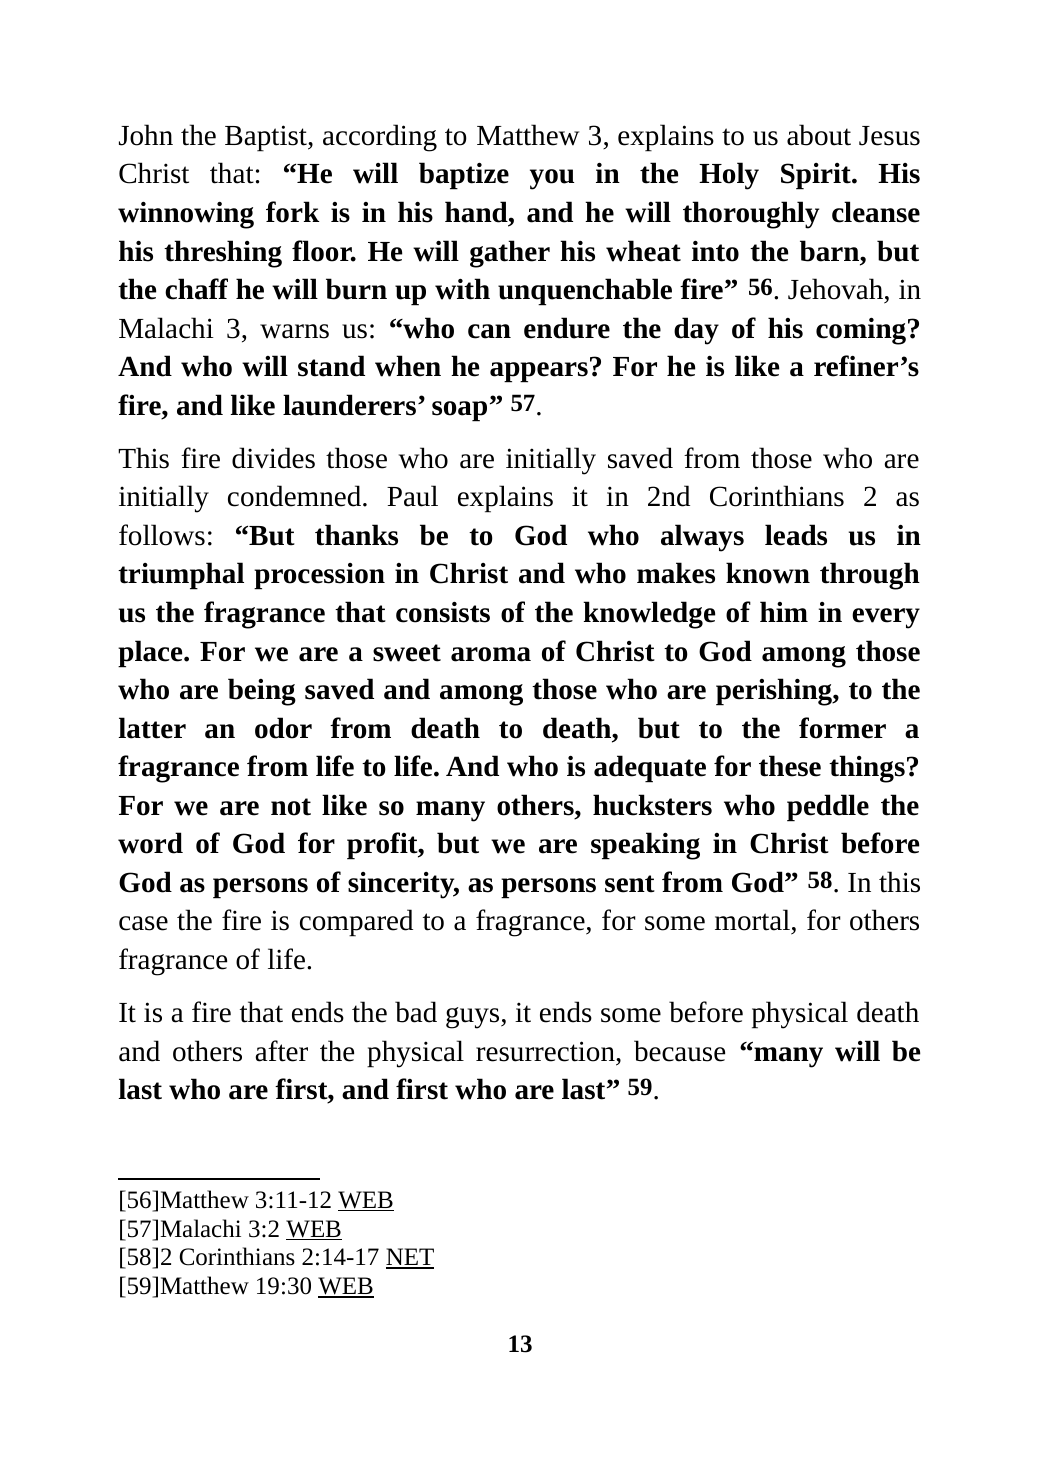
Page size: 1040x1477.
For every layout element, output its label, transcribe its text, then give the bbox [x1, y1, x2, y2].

text Matthew 3:11-12 WEB [118, 1185, 921, 1214]
text Matthew 19:30 WEB [118, 1271, 921, 1300]
text It is a fire that ends the bad guys, it ends some before physical death and others after the physical resurrection, because “many will be last who are first, and first who are last” . [118, 995, 921, 1106]
text This fire divides those who are initially saved from those who are initially condemned. Paul explains it in 2nd Corinthians 2 as follows: “But thanks be to God who always leads us in triumphal procession in Christ and who makes known through us the fragrance that consists of the knowledge of him in every place. For we are a sweet aroma of Christ to God among those who are being saved and among those who are perishing, to the latter an odor from death to death, but to the former a fragrance from life to life. And who is adequate for these things? For we are not like so many others, hucksters who peddle the word of God for profit, but we are speaking in Christ before God as persons of sincerity, as persons sent from God” . In this case the fire is compared to a fragrance, for some mortal, for others fragrance of life. [118, 441, 921, 976]
text Malachi 3:2 WEB [118, 1214, 921, 1242]
text John the Baptist, according to Matthew 3, explains to us about Jesus Christ that: “He will baptize you in the Holy Spirit. His winnowing fork is in his hand, and he will thoroughly cleanse his threshing floor. He will gather his wheat into the barn, but the chaff he will burn up with unquenchable fire” . Jehovah, in Malachi 3, warns us: “who can endure the day of his coming? And who will stand when he appears? For he is like a refiner’s fire, and like launderers’ soap” . [118, 118, 921, 421]
text 2 Corinthians 2:14-17 NET [118, 1242, 921, 1271]
